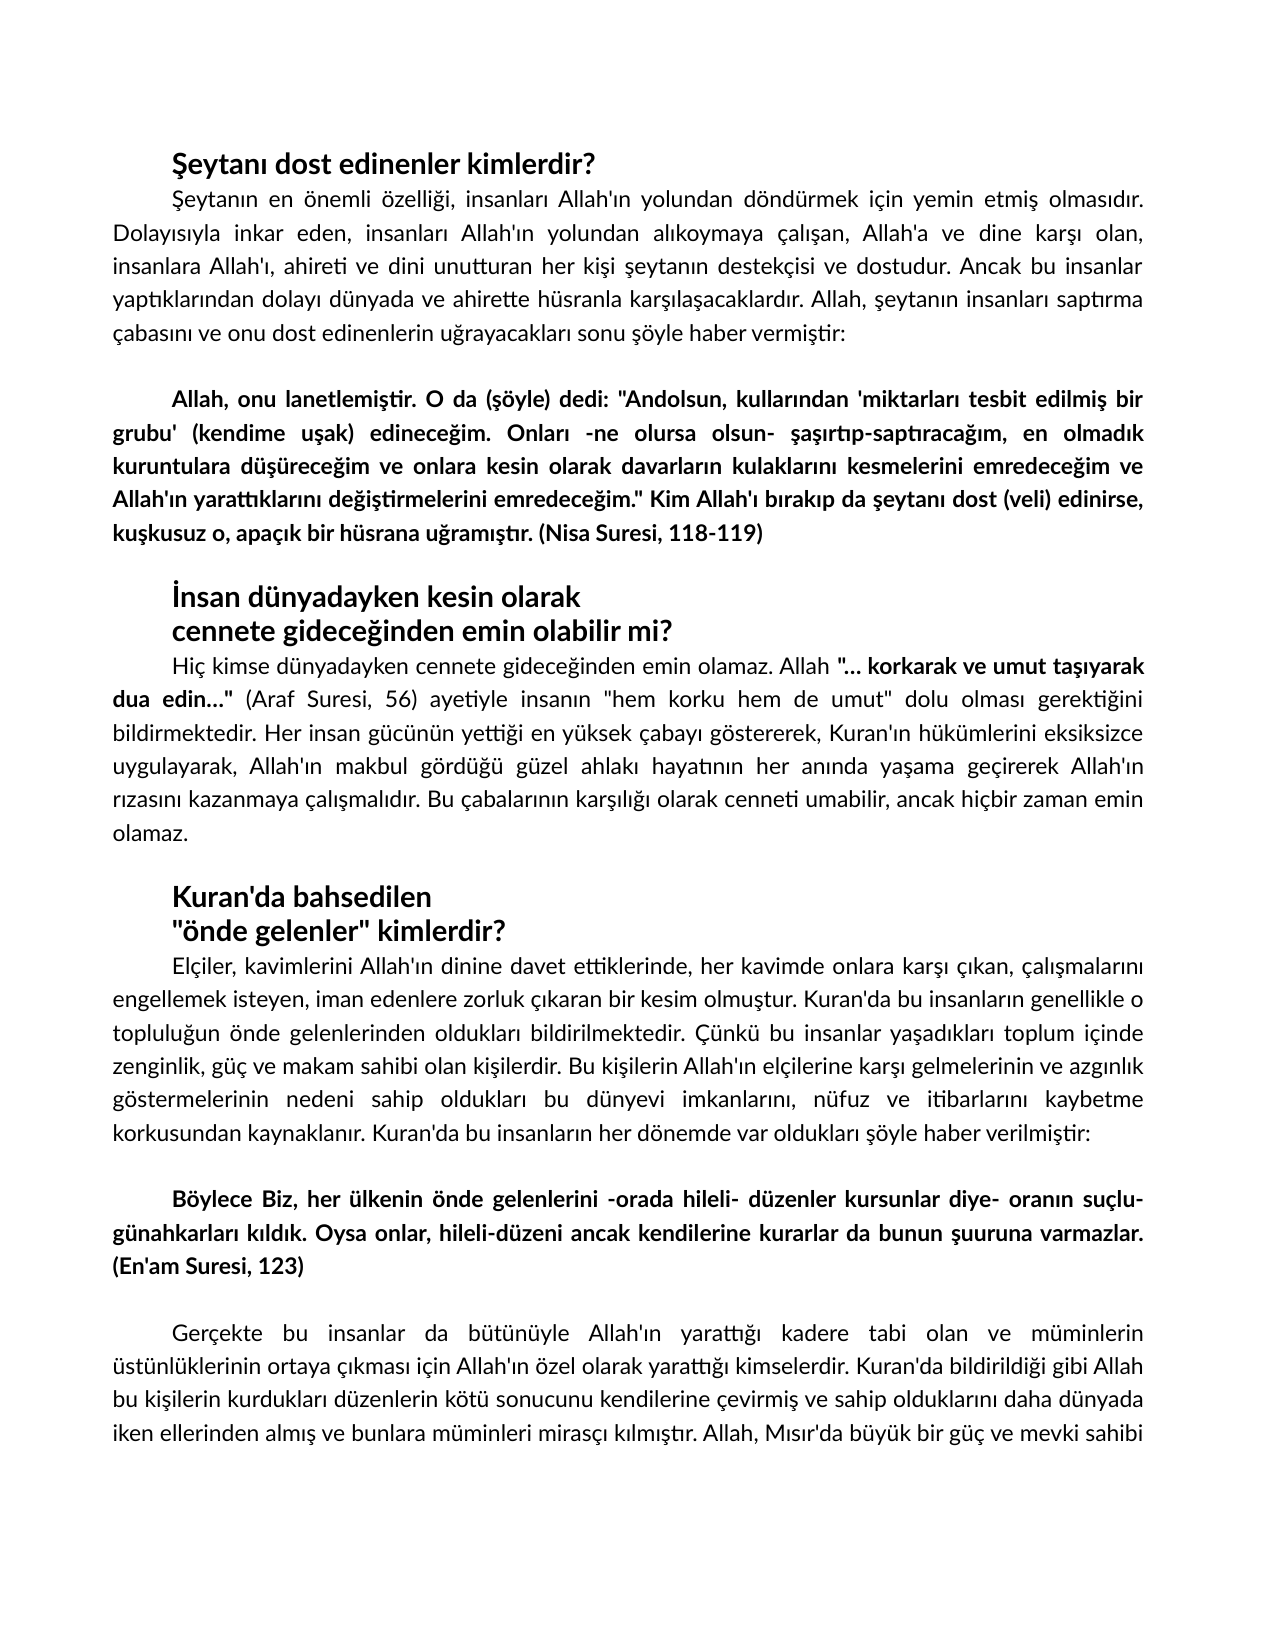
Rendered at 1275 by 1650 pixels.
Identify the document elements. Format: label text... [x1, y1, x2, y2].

text cennete gideceğinden emin olabilir mi? [112, 614, 1145, 648]
text Allah, onu lanetlemiştir. O da (şöyle) dedi: "Andolsun, kullarından 'miktarları tesbit edilmiş bir grubu' (kendime uşak) edineceğim. Onları -ne olursa olsun- şaşırtıp-saptıracağım, en olmadık kuruntulara düşüreceğim ve onlara kesin olarak davarların kulaklarını kesmelerini emredeceğim ve Allah'ın yarattıklarını değiştirmelerini emredeceğim." Kim Allah'ı bırakıp da şeytanı dost (veli) edinirse, kuşkusuz o, apaçık bir hüsrana uğramıştır. (Nisa Suresi, 118-119) [112, 381, 1145, 548]
text Böylece Biz, her ülkenin önde gelenlerini -orada hileli- düzenler kursunlar diye- oranın suçlu-günahkarları kıldık. Oysa onlar, hileli-düzeni ancak kendilerine kurarlar da bunun şuuruna varmazlar. (En'am Suresi, 123) [112, 1181, 1145, 1281]
text Kuran'da bahsedilen [112, 881, 1145, 914]
text "önde gelenler" kimlerdir? [112, 914, 1145, 948]
text Hiç kimse dünyadayken cennete gideceğinden emin olamaz. Allah "… korkarak ve umut taşıyarak dua edin…" (Araf Suresi, 56) ayetiyle insanın "hem korku hem de umut" dolu olması gerektiğini bildirmektedir. Her insan gücünün yettiği en yüksek çabayı göstererek, Kuran'ın hükümlerini eksiksizce uygulayarak, Allah'ın makbul gördüğü güzel ahlakı hayatının her anında yaşama geçirerek Allah'ın rızasını kazanmaya çalışmalıdır. Bu çabalarının karşılığı olarak cenneti umabilir, ancak hiçbir zaman emin olamaz. [112, 648, 1145, 848]
text Gerçekte bu insanlar da bütünüyle Allah'ın yarattığı kadere tabi olan ve müminlerin üstünlüklerinin ortaya çıkması için Allah'ın özel olarak yarattığı kimselerdir. Kuran'da bildirildiği gibi Allah bu kişilerin kurdukları düzenlerin kötü sonucunu kendilerine çevirmiş ve sahip olduklarını daha dünyada iken ellerinden almış ve bunlara müminleri mirasçı kılmıştır. Allah, Mısır'da büyük bir güç ve mevki sahibi [112, 1314, 1145, 1448]
text Şeytanın en önemli özelliği, insanları Allah'ın yolundan döndürmek için yemin etmiş olmasıdır. Dolayısıyla inkar eden, insanları Allah'ın yolundan alıkoymaya çalışan, Allah'a ve dine karşı olan, insanlara Allah'ı, ahireti ve dini unutturan her kişi şeytanın destekçisi ve dostudur. Ancak bu insanlar yaptıklarından dolayı dünyada ve ahirette hüsranla karşılaşacaklardır. Allah, şeytanın insanları saptırma çabasını ve onu dost edinenlerin uğrayacakları sonu şöyle haber vermiştir: [112, 181, 1145, 348]
text Elçiler, kavimlerini Allah'ın dinine davet ettiklerinde, her kavimde onlara karşı çıkan, çalışmalarını engellemek isteyen, iman edenlere zorluk çıkaran bir kesim olmuştur. Kuran'da bu insanların genellikle o topluluğun önde gelenlerinden oldukları bildirilmektedir. Çünkü bu insanlar yaşadıkları toplum içinde zenginlik, güç ve makam sahibi olan kişilerdir. Bu kişilerin Allah'ın elçilerine karşı gelmelerinin ve azgınlık göstermelerinin nedeni sahip oldukları bu dünyevi imkanlarını, nüfuz ve itibarlarını kaybetme korkusundan kaynaklanır. Kuran'da bu insanların her dönemde var oldukları şöyle haber verilmiştir: [112, 948, 1145, 1148]
text İnsan dünyadayken kesin olarak [112, 581, 1145, 614]
text Şeytanı dost edinenler kimlerdir? [112, 148, 1145, 181]
